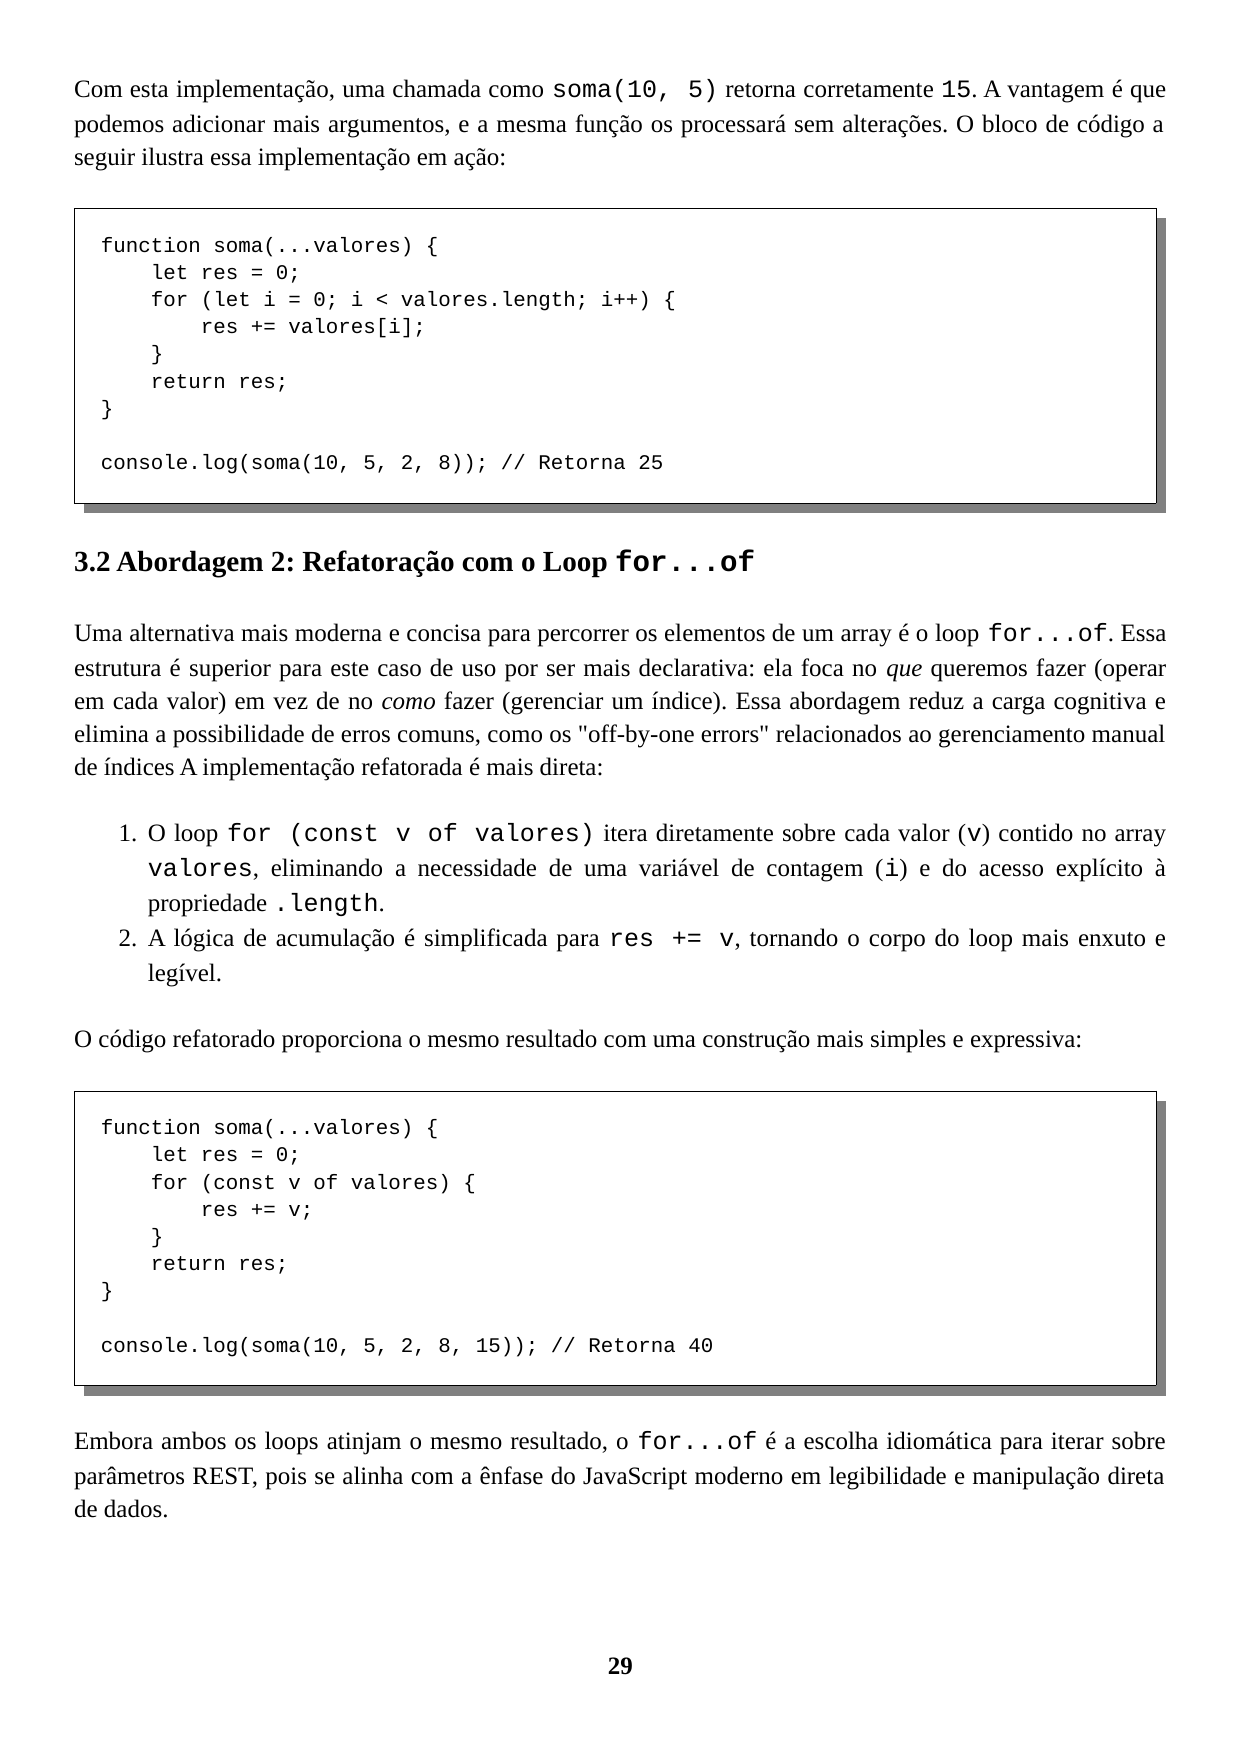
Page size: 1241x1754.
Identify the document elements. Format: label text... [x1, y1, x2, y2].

text let res = 0; [75, 1118, 1156, 1145]
text } [75, 371, 1156, 421]
text Embora ambos os loops atinjam o mesmo resultado, o for...of é a escolha idiomática para iterar sobre parâmetros REST, pois se alinha com a ênfase do JavaScript moderno em legibilidade e manipulação direta de dados. [74, 1426, 1166, 1523]
subtitle 3.2 Abordagem 2: Refatoração com o Loop for...of [74, 544, 1166, 580]
text return res; [75, 344, 1156, 371]
text } [75, 1254, 1156, 1304]
text return res; [75, 1227, 1156, 1254]
text res += v; [75, 1172, 1156, 1199]
text console.log(soma(10, 5, 2, 8, 15)); // Retorna 40 [75, 1308, 1156, 1385]
text function soma(...valores) { [75, 209, 1156, 235]
text } [75, 317, 1156, 344]
text Uma alternativa mais moderna e concisa para percorrer os elementos de um array é o loop for...of. Essa estrutura é superior para este caso de uso por ser mais declarativa: ela foca no que queremos fazer (operar em cada valor) em vez de no como fazer (gerenciar um índice). Essa abordagem reduz a carga cognitiva e elimina a possibilidade de erros comuns, como os "off-by-one errors" relacionados ao gerenciamento manual de índices A implementação refatorada é mais direta: [74, 618, 1166, 781]
text O código refatorado proporciona o mesmo resultado com uma construção mais simples e expressiva: [74, 1024, 1166, 1053]
text for (let i = 0; i < valores.length; i++) { [75, 262, 1156, 289]
text } [75, 1199, 1156, 1227]
list A lógica de acumulação é simplificada para res += v, tornando o corpo do loop mais enxuto e legível. [118, 923, 1166, 987]
text let res = 0; [75, 235, 1156, 262]
text function soma(...valores) { [75, 1092, 1156, 1118]
list O loop for (const v of valores) itera diretamente sobre cada valor (v) contido no array valores, eliminando a necessidade de uma variável de contagem (i) e do acesso explícito à propriedade .length. [118, 818, 1166, 919]
text console.log(soma(10, 5, 2, 8)); // Retorna 25 [75, 426, 1156, 502]
text for (const v of valores) { [75, 1145, 1156, 1172]
text Com esta implementação, uma chamada como soma(10, 5) retorna corretamente 15. A vantagem é que podemos adicionar mais argumentos, e a mesma função os processará sem alterações. O bloco de código a seguir ilustra essa implementação em ação: [74, 74, 1166, 171]
text res += valores[i]; [75, 289, 1156, 317]
